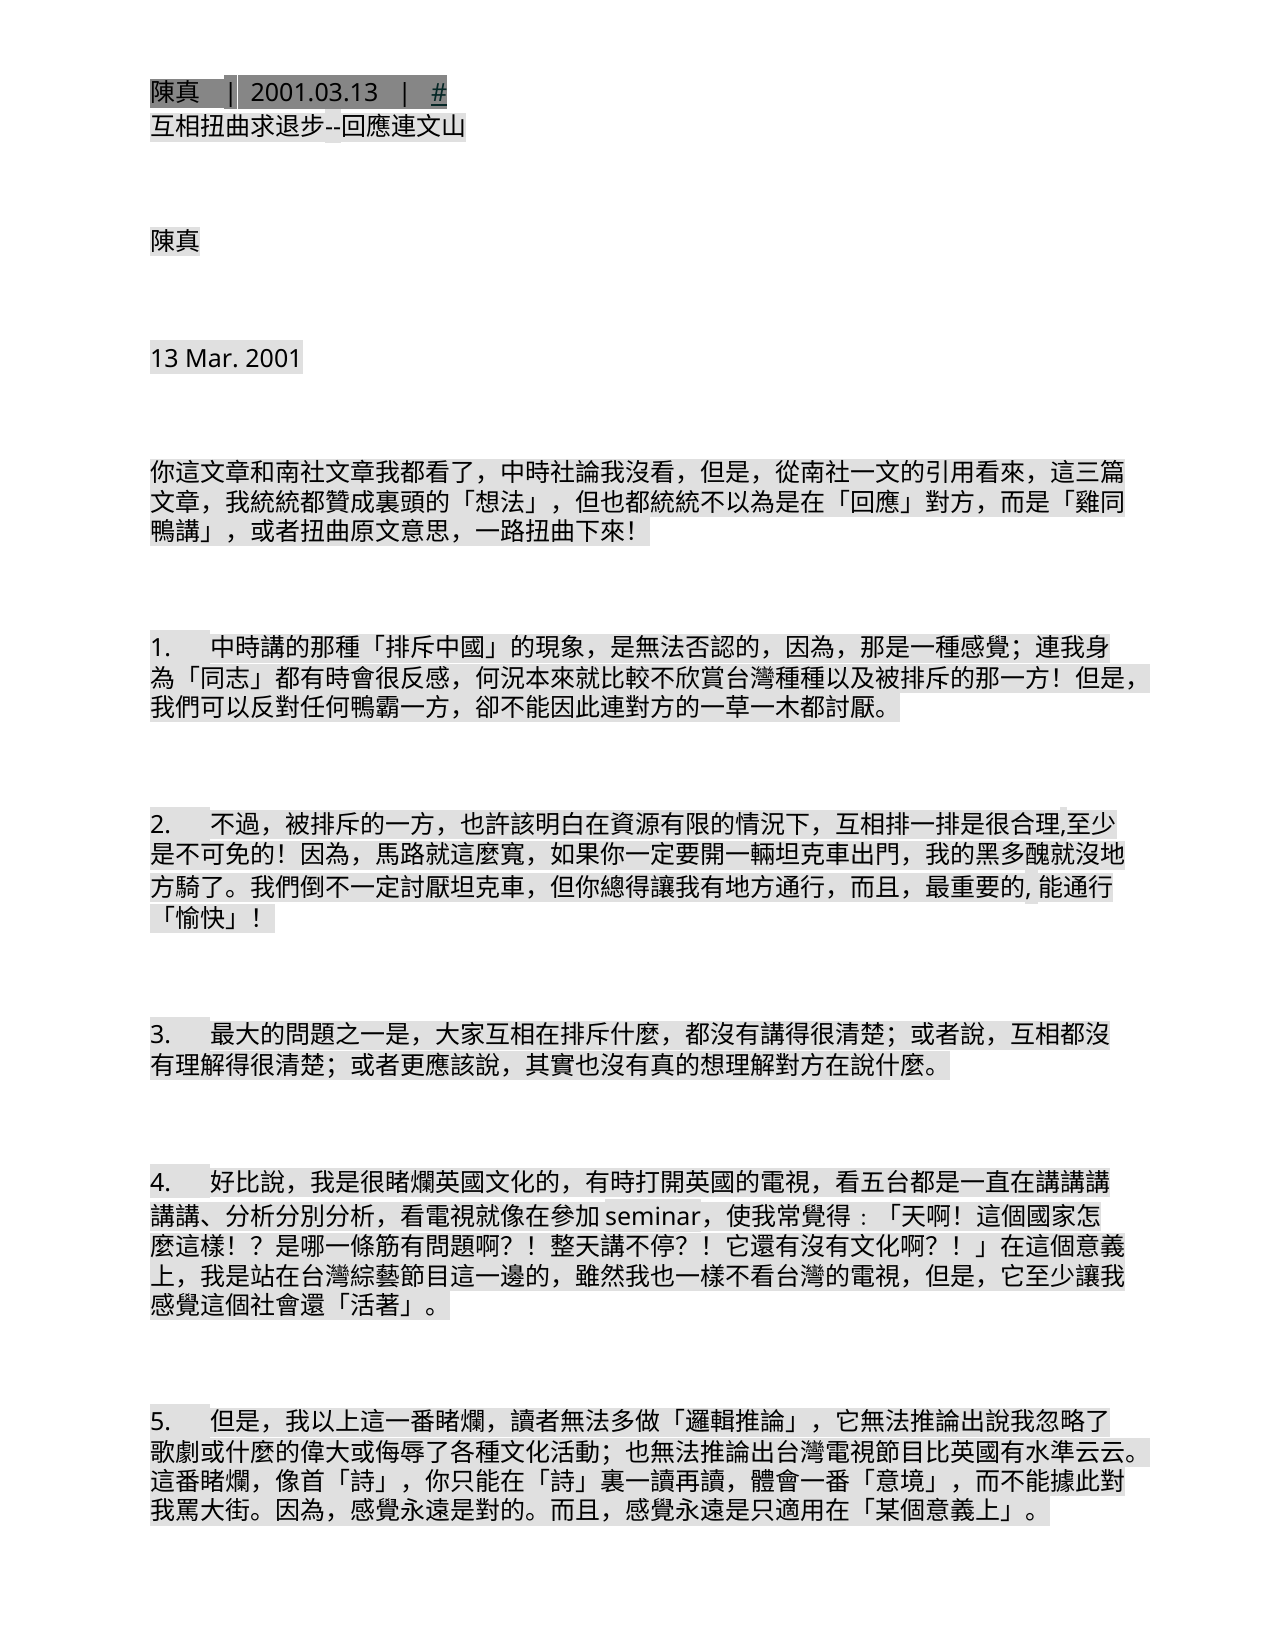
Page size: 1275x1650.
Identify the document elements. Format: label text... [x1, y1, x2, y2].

text 陳真 [150, 227, 1125, 256]
text 3. 最大的問題之一是，大家互相在排斥什麼，都沒有講得很清楚；或者說，互相都沒有理解得很清楚；或者更應該說，其實也沒有真的想理解對方在說什麼。 [150, 1017, 1125, 1080]
text 4. 好比說，我是很睹爛英國文化的，有時打開英國的電視，看五台都是一直在講講講講講、分析分別分析，看電視就像在參加seminar，使我常覺得﹕「天啊！這個國家怎麼這樣！？是哪一條筋有問題啊？！整天講不停？！它還有沒有文化啊？！」在這個意義上，我是站在台灣綜藝節目這一邊的，雖然我也一樣不看台灣的電視，但是，它至少讓我感覺這個社會還「活著」。 [150, 1164, 1125, 1320]
text 5. 但是，我以上這一番睹爛，讀者無法多做「邏輯推論」，它無法推論出說我忽略了歌劇或什麼的偉大或侮辱了各種文化活動；也無法推論出台灣電視節目比英國有水準云云。這番睹爛，像首「詩」，你只能在「詩」裏一讀再讀，體會一番「意境」，而不能據此對我罵大街。因為，感覺永遠是對的。而且，感覺永遠是只適用在「某個意義上」。 [150, 1404, 1125, 1526]
text 你這文章和南社文章我都看了，中時社論我沒看，但是，從南社一文的引用看來，這三篇文章，我統統都贊成裏頭的「想法」，但也都統統不以為是在「回應」對方，而是「雞同鴨講」，或者扭曲原文意思，一路扭曲下來！ [150, 458, 1125, 546]
text 13 Mar. 2001 [150, 340, 1125, 374]
text 陳真 | 2001.03.13 | # [150, 75, 1125, 109]
text 2. 不過，被排斥的一方，也許該明白在資源有限的情況下，互相排一排是很合理,至少是不可免的！因為，馬路就這麼寬，如果你一定要開一輛坦克車出門，我的黑多醜就沒地方騎了。我們倒不一定討厭坦克車，但你總得讓我有地方通行，而且，最重要的, 能通行「愉快」！ [150, 807, 1125, 933]
text 1. 中時講的那種「排斥中國」的現象，是無法否認的，因為，那是一種感覺；連我身為「同志」都有時會很反感，何況本來就比較不欣賞台灣種種以及被排斥的那一方！但是，我們可以反對任何鴨霸一方，卻不能因此連對方的一草一木都討厭。 [150, 630, 1125, 722]
text 互相扭曲求退步--回應連文山 [150, 109, 1125, 143]
